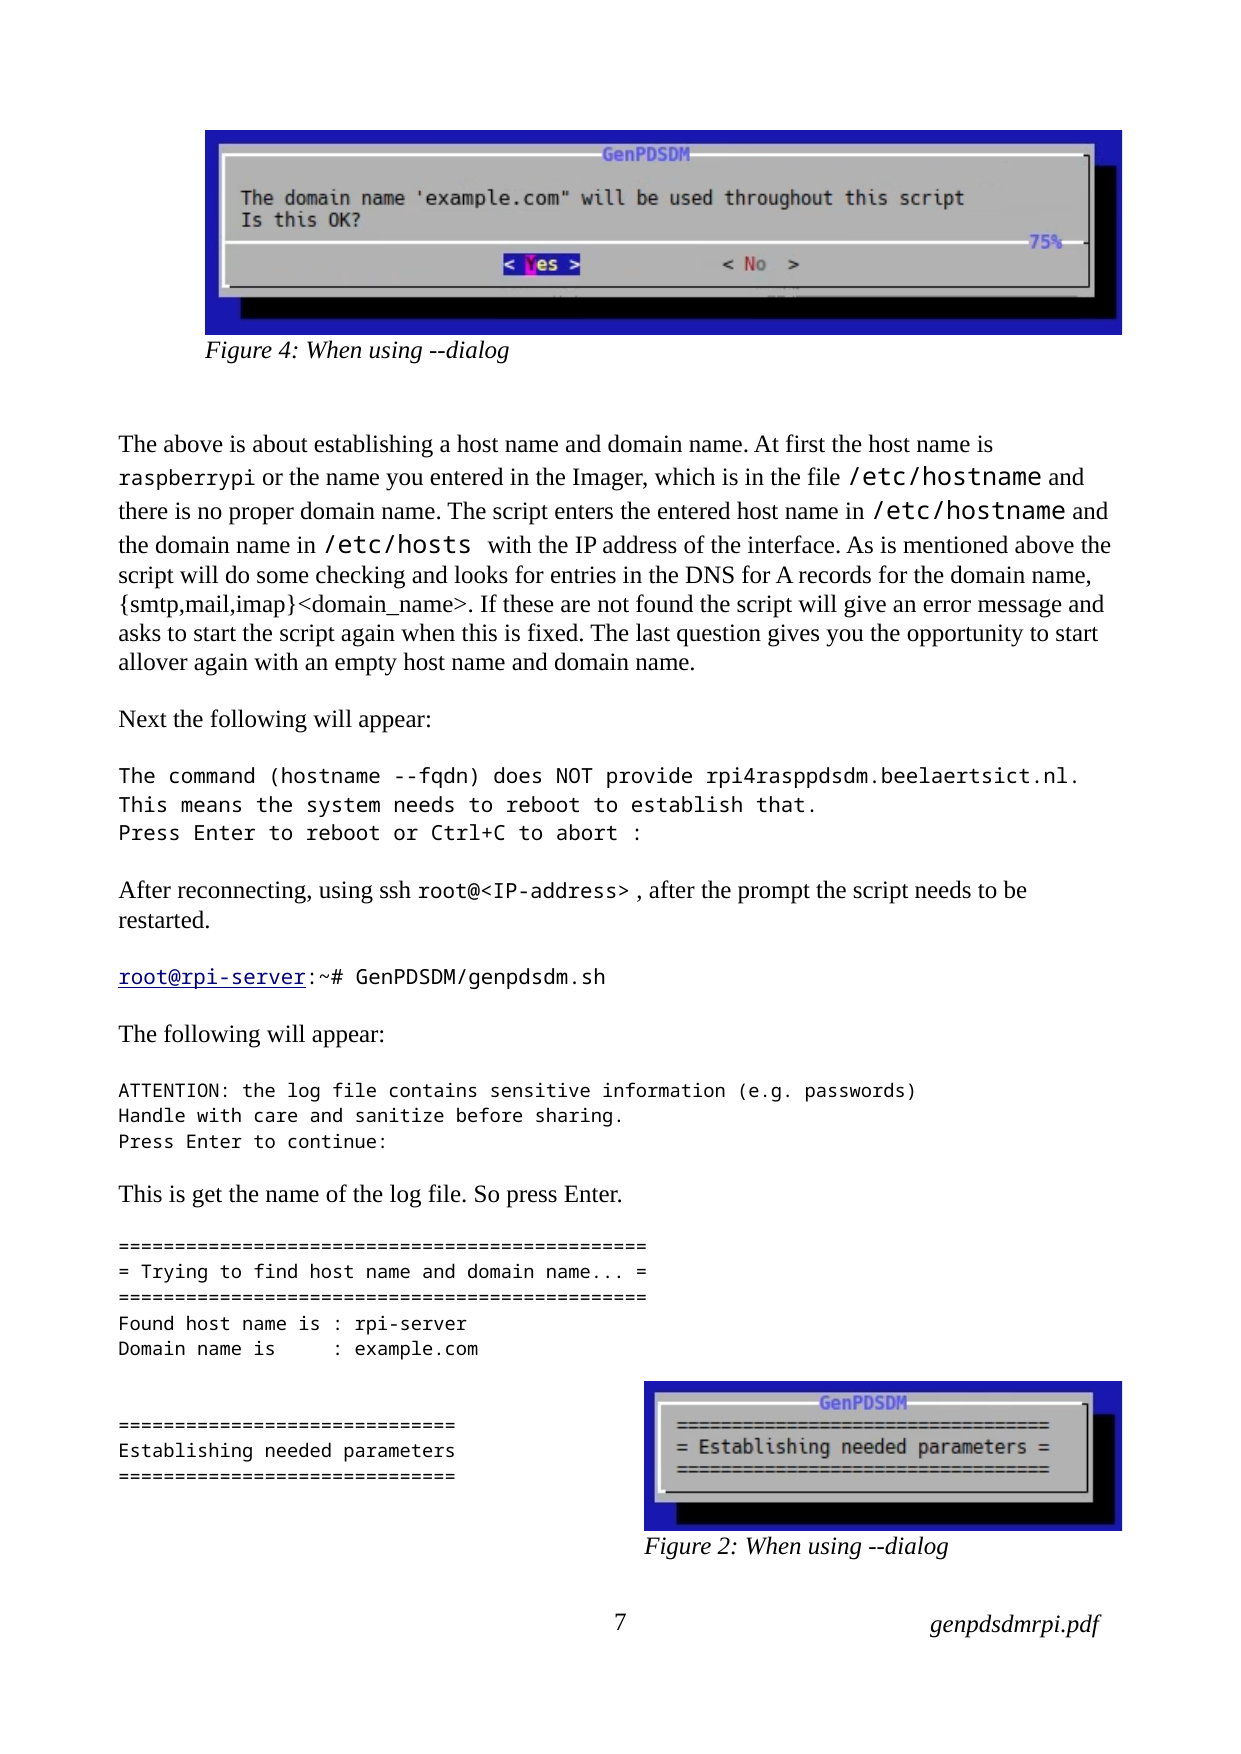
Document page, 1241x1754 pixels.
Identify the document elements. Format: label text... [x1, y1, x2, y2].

text ============================== [118, 1463, 644, 1488]
text root@rpi-server:~# GenPDSDM/genpdsdm.sh [118, 962, 1122, 991]
text =============================================== [118, 1233, 1122, 1259]
text Handle with care and sanitize before sharing. [118, 1102, 1122, 1128]
text ATTENTION: the log file contains sensitive information (e.g. passwords) [118, 1077, 1122, 1102]
text After reconnecting, using ssh root@<IP-address> , after the prompt the script needs to be restarted. [118, 876, 1122, 934]
text The following will appear: [118, 1019, 1122, 1048]
text The above is about establishing a host name and domain name. At first the host name is raspberrypi or the name you entered in the Imager, which is in the file /etc/hostname and there is no proper domain name. The script enters the entered host name in /etc/hostname and the domain name in /etc/hosts with the IP address of the interface. As is mentioned above the script will do some checking and looks for entries in the DNS for A records for the domain name, {smtp,mail,imap}<domain_name>. If these are not found the script will give an error message and asks to start the script again when this is fixed. The last question gives you the opportunity to start allover again with an empty host name and domain name. [118, 429, 1122, 676]
text Found host name is : rpi-server [118, 1310, 1122, 1335]
text = Trying to find host name and domain name... = [118, 1259, 1122, 1284]
text =============================================== [118, 1284, 1122, 1310]
picture [644, 1381, 1123, 1531]
text Figure 1: When using --dialog [644, 1531, 1122, 1560]
text Next the following will appear: [118, 704, 1122, 733]
text The command (hostname --fqdn) does NOT provide rpi4rasppdsdm.beelaertsict.nl. [118, 761, 1122, 790]
text Press Enter to reboot or Ctrl+C to abort : [118, 818, 1122, 847]
text This means the system needs to reboot to establish that. [118, 790, 1122, 818]
text Establishing needed parameters [118, 1437, 644, 1463]
text Figure 4: When using --dialog [205, 335, 1122, 364]
text Domain name is : example.com [118, 1335, 1122, 1361]
text ============================== [118, 1412, 644, 1437]
text Press Enter to continue: [118, 1128, 1122, 1153]
text This is get the name of the log file. So press Enter. [118, 1179, 1122, 1208]
picture [205, 130, 1123, 335]
